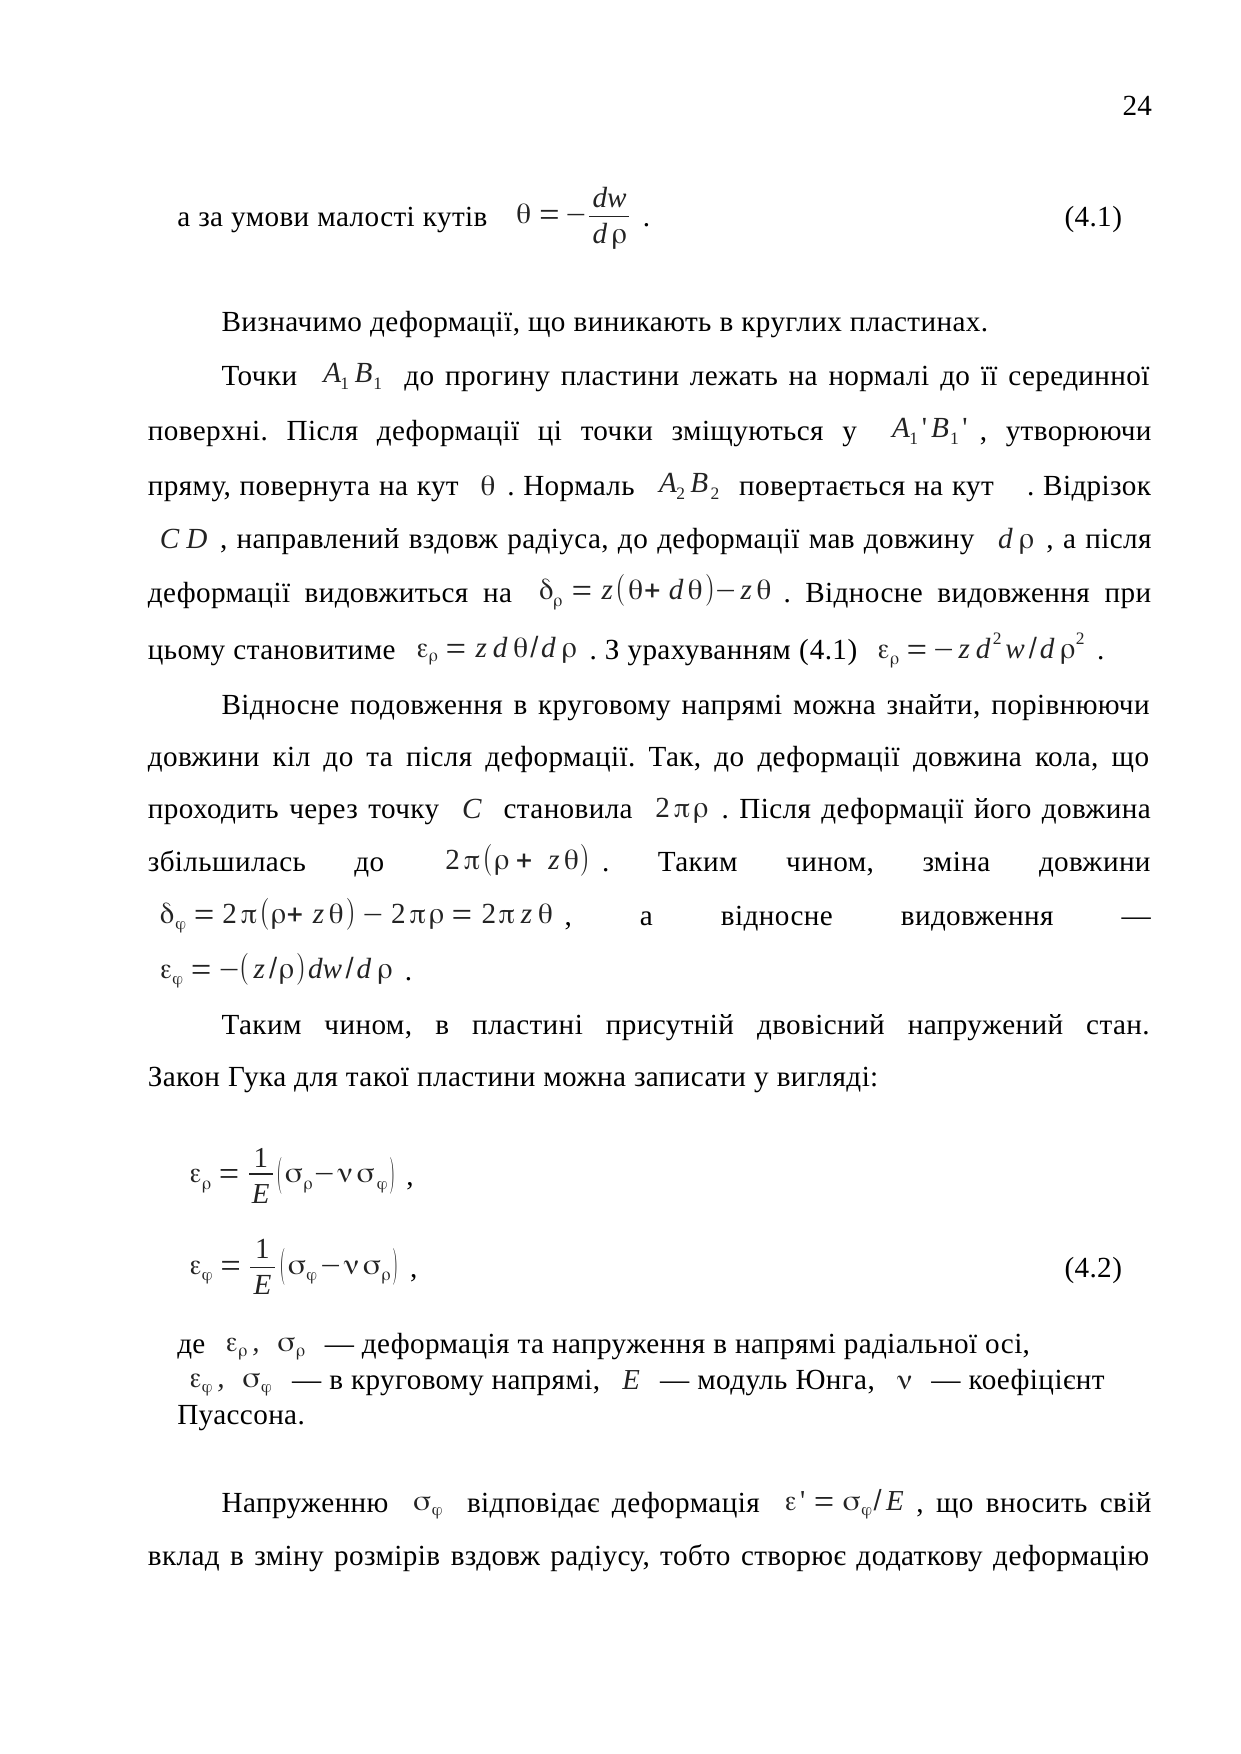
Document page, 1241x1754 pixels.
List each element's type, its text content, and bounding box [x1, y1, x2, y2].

text Визначимо деформації, що виникають в круглих пластинах. [148, 304, 1152, 338]
text а за умови малості кутів . (4.1) [148, 153, 1152, 280]
text Точки до прогину пластини лежать на нормалі до її серединної поверхні. Після деформації ці точки зміщуються у , утворюючи пряму, повернута на кут . Нормаль повертається на кут . Відрізок , направлений вздовж радіуса, до деформації мав довжину , а після деформації видовжиться на . Відносне видовження при цьому становитиме . З урахуванням (4.1) . [148, 356, 1152, 669]
text , (4.2) [148, 1203, 1152, 1295]
text Напруженню відповідає деформація , що вносить свій вклад в зміну розмірів вздовж радіусу, тобто створює додаткову деформацію . Аналогічно — для напруження . Сума цих деформацій вздовж напрямів визначає результуючі деформації. Таким чином: [148, 1484, 1152, 1572]
text , [148, 1112, 1152, 1203]
text Таким чином, в пластині присутній двовісний напружений стан. Закон Гука для такої пластини можна записати у вигляді: [148, 1007, 1152, 1092]
text Відносне подовження в круговому напрямі можна знайти, порівнюючи довжини кіл до та після деформації. Так, до деформації довжина кола, що проходить через точку становила . Після деформації його довжина збільшилась до . Таким чином, зміна довжини , а відносне видовження — . [148, 687, 1152, 988]
text де — деформація та напруження в напрямі радіальної осі, — в круговому напрямі, — модуль Юнга, — коефіцієнт Пуассона. [148, 1295, 1152, 1460]
